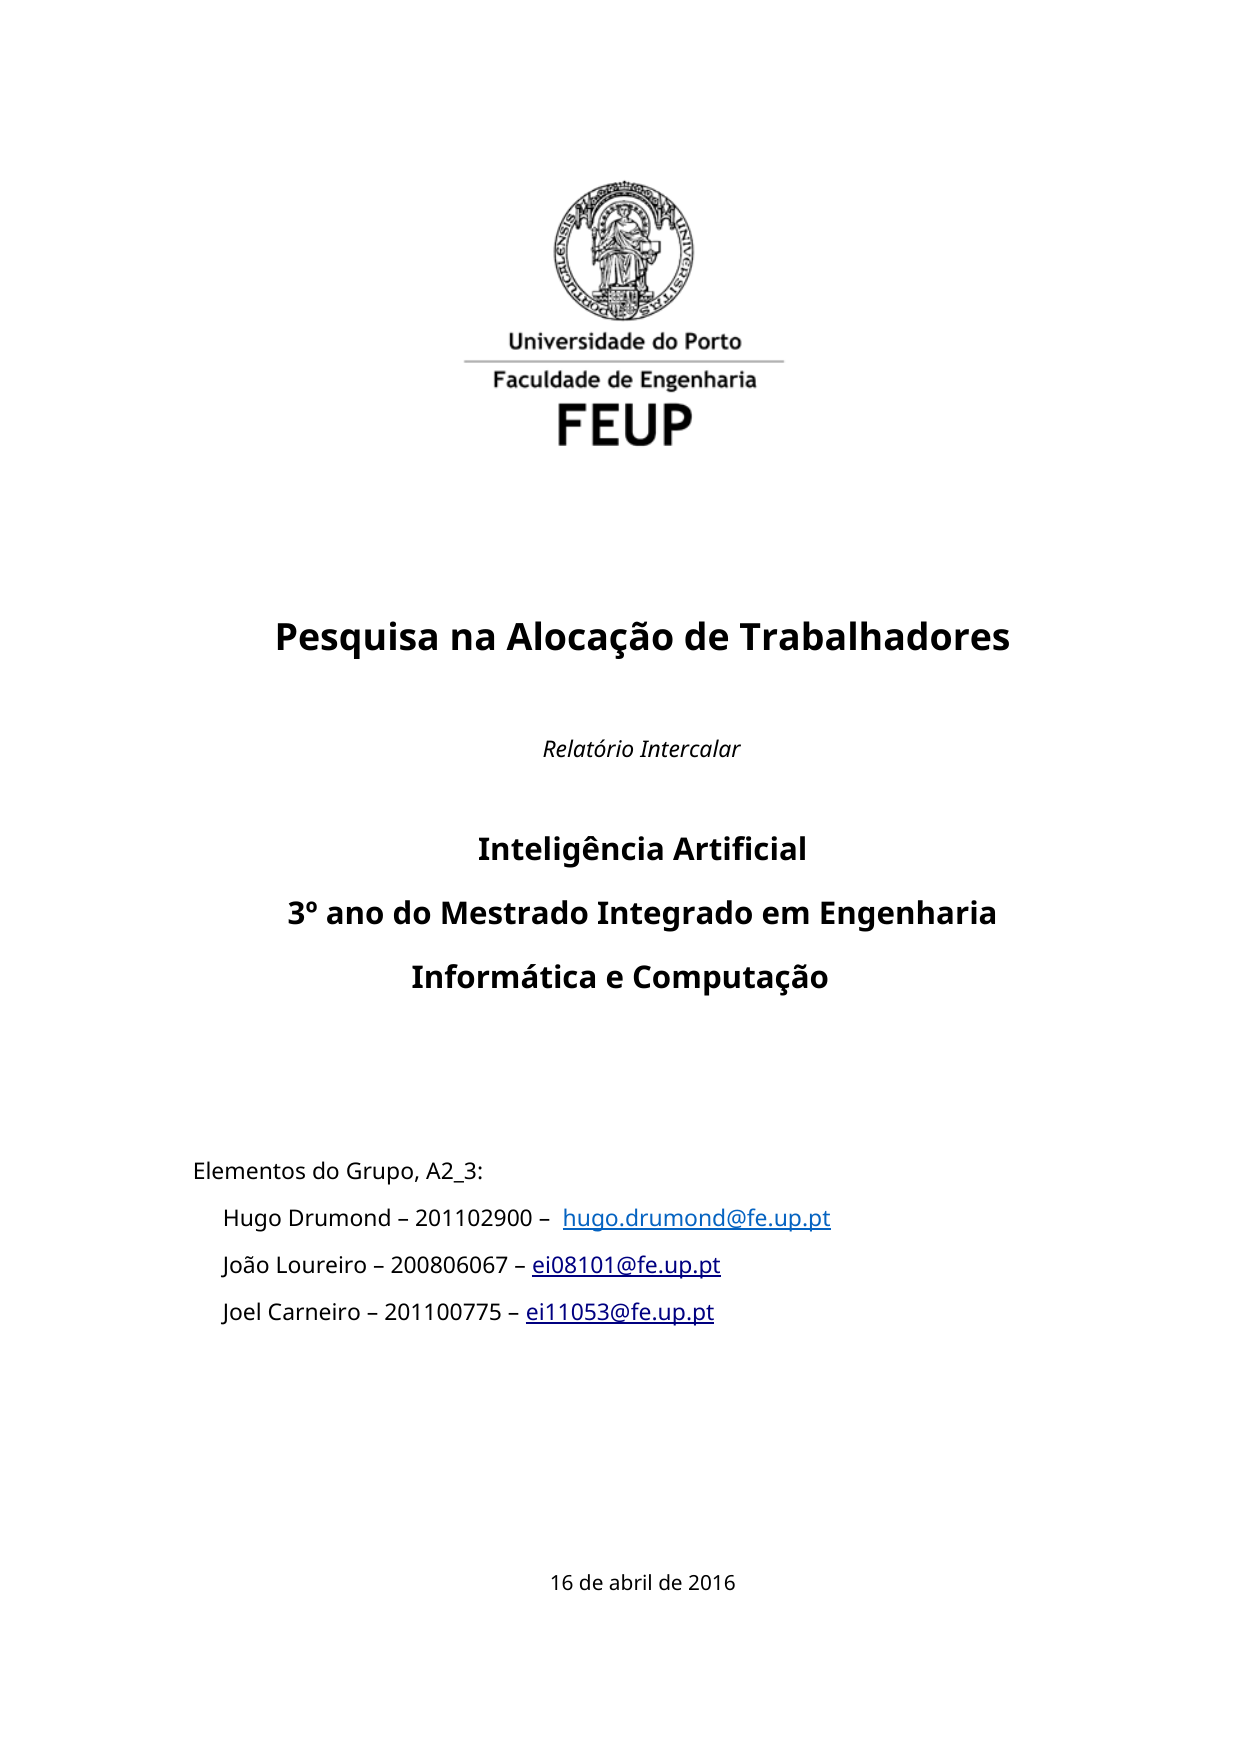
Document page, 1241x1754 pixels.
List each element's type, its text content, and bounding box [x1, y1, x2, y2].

text Hugo Drumond – 201102900 – hugo.drumond@fe.up.pt [148, 1202, 1092, 1233]
picture [432, 150, 816, 478]
text Joel Carneiro – 201100775 – ei11053@fe.up.pt [148, 1296, 1092, 1327]
text Relatório Intercalar [148, 733, 1092, 765]
text João Loureiro – 200806067 – ei08101@fe.up.pt [148, 1249, 1092, 1280]
text 3º ano do Mestrado Integrado em Engenharia Informática e Computação [148, 891, 1092, 997]
text Elementos do Grupo, A2_3: [148, 1155, 1092, 1186]
text 16 de abril de 2016 [148, 1568, 1092, 1597]
text Pesquisa na Alocação de Trabalhadores [148, 610, 1092, 661]
text Inteligência Artificial [148, 827, 1092, 870]
